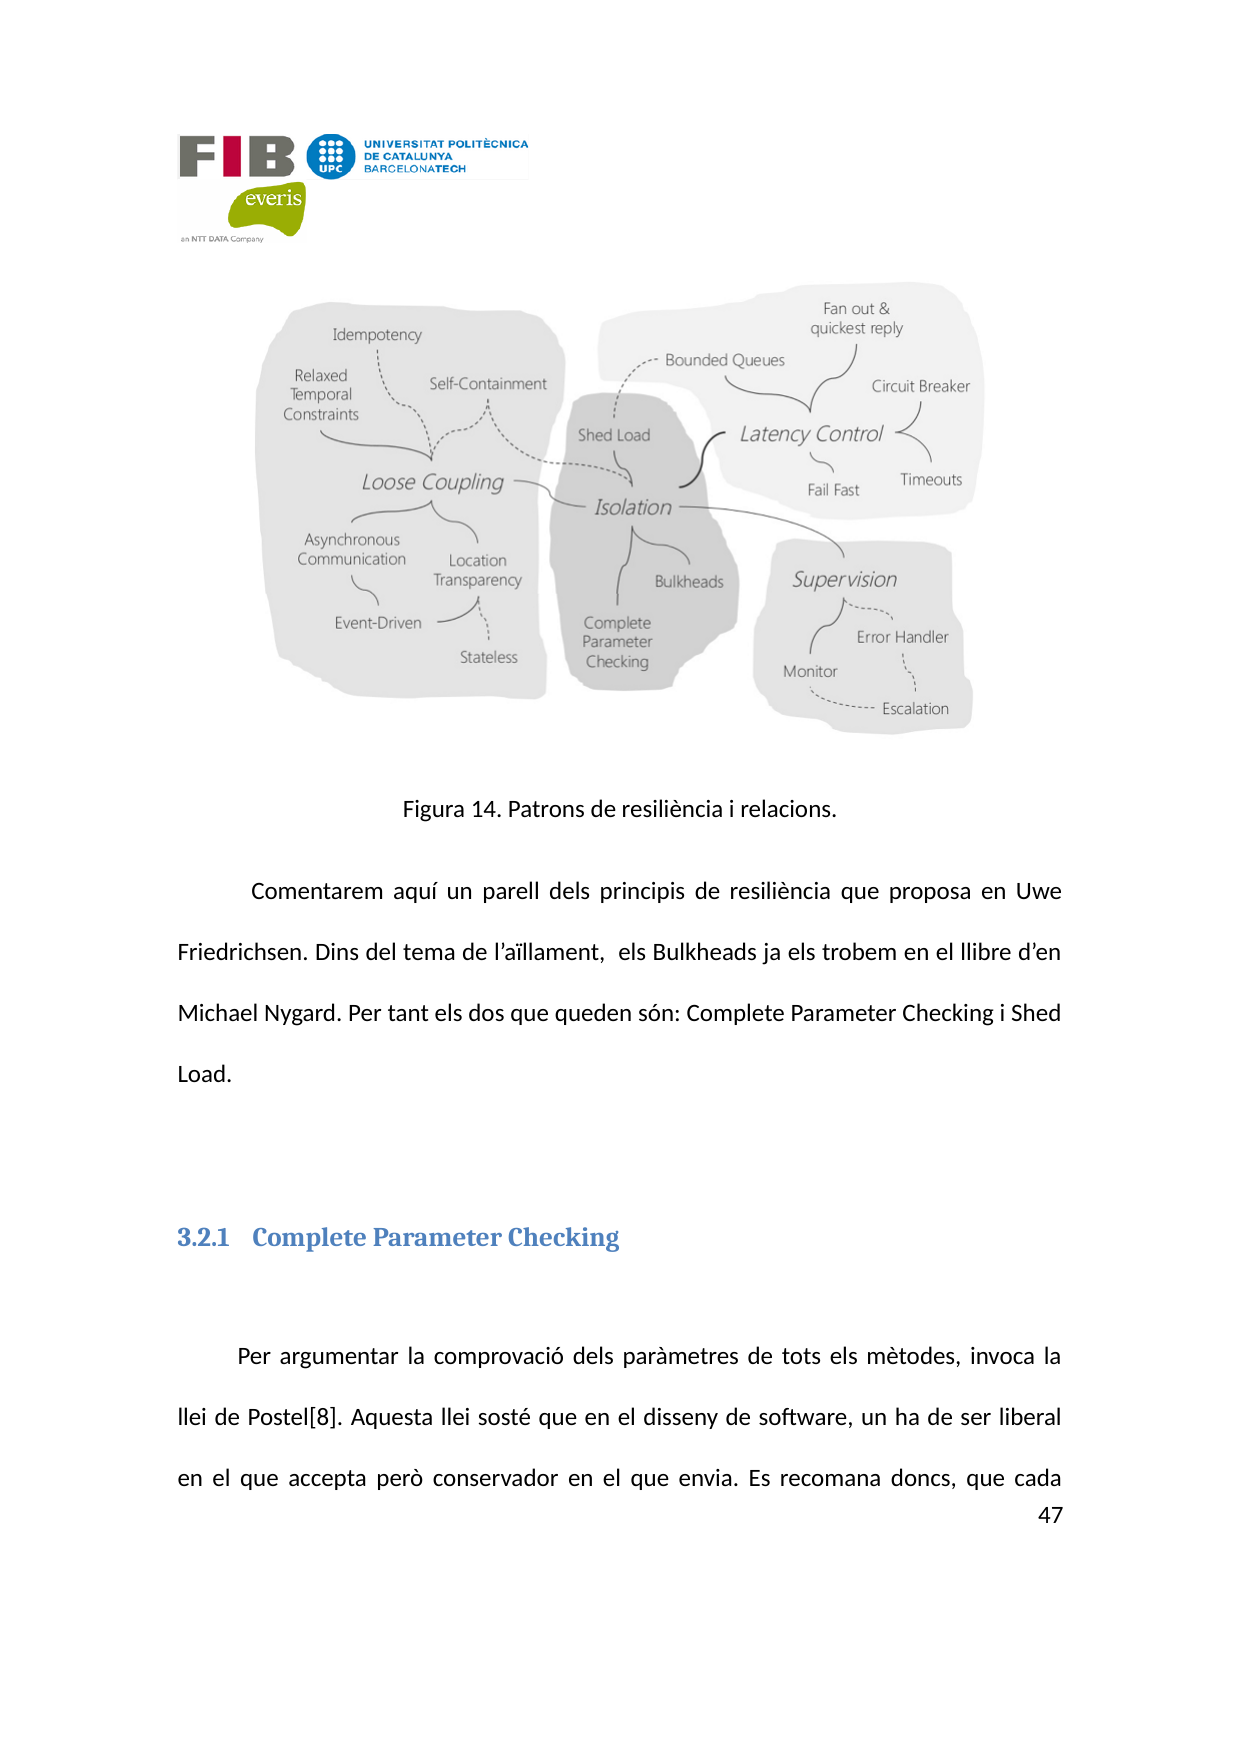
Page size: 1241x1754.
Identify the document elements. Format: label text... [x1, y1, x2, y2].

subtitle Complete Parameter Checking [177, 1222, 1063, 1253]
text Per argumentar la comprovació dels paràmetres de tots els mètodes, invoca la llei de Postel[8]. Aquesta llei sosté que en el disseny de software, un ha de ser liberal en el que accepta però conservador en el que envia. Es recomana doncs, que cada [177, 1340, 1063, 1493]
picture [250, 273, 991, 743]
picture [177, 134, 529, 243]
text Figura 14. Patrons de resiliència i relacions. [177, 794, 1063, 824]
text Comentarem aquí un parell dels principis de resiliència que proposa en Uwe Friedrichsen. Dins del tema de l’aïllament, els Bulkheads ja els trobem en el llibre d’en Michael Nygard. Per tant els dos que queden són: Complete Parameter Checking i Shed Load. [177, 876, 1063, 1089]
